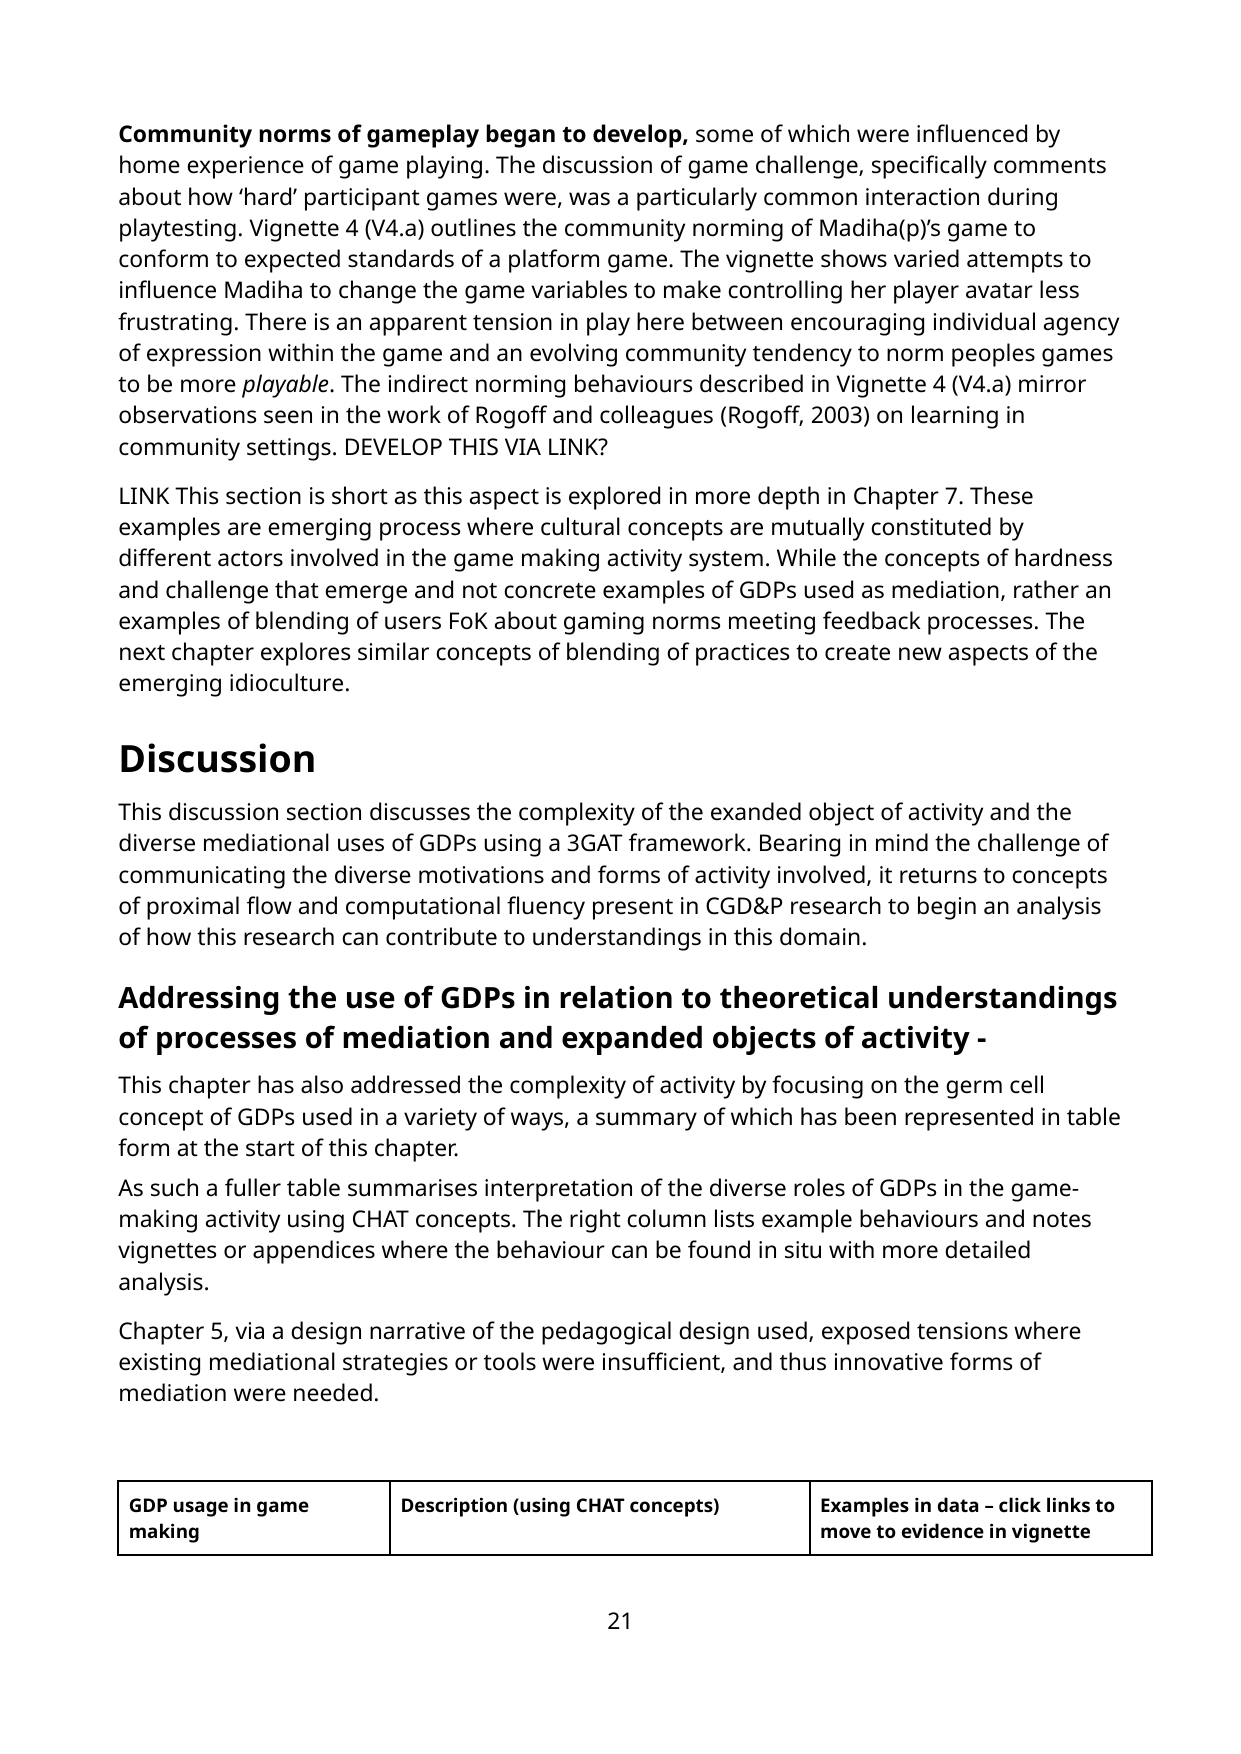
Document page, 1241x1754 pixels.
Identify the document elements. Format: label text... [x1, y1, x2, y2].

table_header Description (using CHAT concepts) [391, 1482, 809, 1554]
subtitle Discussion [118, 732, 1122, 783]
table_header Examples in data – click links to move to evidence in vignette [811, 1482, 1151, 1554]
text This discussion section discusses the complexity of the exanded object of activity and the diverse mediational uses of GDPs using a 3GAT framework. Bearing in mind the challenge of communicating the diverse motivations and forms of activity involved, it returns to concepts of proximal flow and computational fluency present in CGD&P research to begin an analysis of how this research can contribute to understandings in this domain. [118, 796, 1122, 952]
text Community norms of gameplay began to develop, some of which were influenced by home experience of game playing. The discussion of game challenge, specifically comments about how ‘hard’ participant games were, was a particularly common interaction during playtesting. Vignette 4 (V4.a) outlines the community norming of Madiha(p)’s game to conform to expected standards of a platform game. The vignette shows varied attempts to influence Madiha to change the game variables to make controlling her player avatar less frustrating. There is an apparent tension in play here between encouraging individual agency of expression within the game and an evolving community tendency to norm peoples games to be more playable. The indirect norming behaviours described in Vignette 4 (V4.a) mirror observations seen in the work of Rogoff and colleagues (Rogoff, 2003) on learning in community settings. DEVELOP THIS VIA LINK? [118, 118, 1122, 462]
text As such a fuller table summarises interpretation of the diverse roles of GDPs in the game-making activity using CHAT concepts. The right column lists example behaviours and notes vignettes or appendices where the behaviour can be found in situ with more detailed analysis. [118, 1172, 1122, 1297]
subtitle Addressing the use of GDPs in relation to theoretical understandings of processes of mediation and expanded objects of activity - [118, 977, 1122, 1057]
text This chapter has also addressed the complexity of activity by focusing on the germ cell concept of GDPs used in a variety of ways, a summary of which has been represented in table form at the start of this chapter. [118, 1069, 1122, 1163]
text LINK This section is short as this aspect is explored in more depth in Chapter 7. These examples are emerging process where cultural concepts are mutually constituted by different actors involved in the game making activity system. While the concepts of hardness and challenge that emerge and not concrete examples of GDPs used as mediation, rather an examples of blending of users FoK about gaming norms meeting feedback processes. The next chapter explores similar concepts of blending of practices to create new aspects of the emerging idioculture. [118, 480, 1122, 698]
text Chapter 5, via a design narrative of the pedagogical design used, exposed tensions where existing mediational strategies or tools were insufficient, and thus innovative forms of mediation were needed. [118, 1315, 1122, 1408]
table_header GDP usage in game making [119, 1482, 389, 1554]
